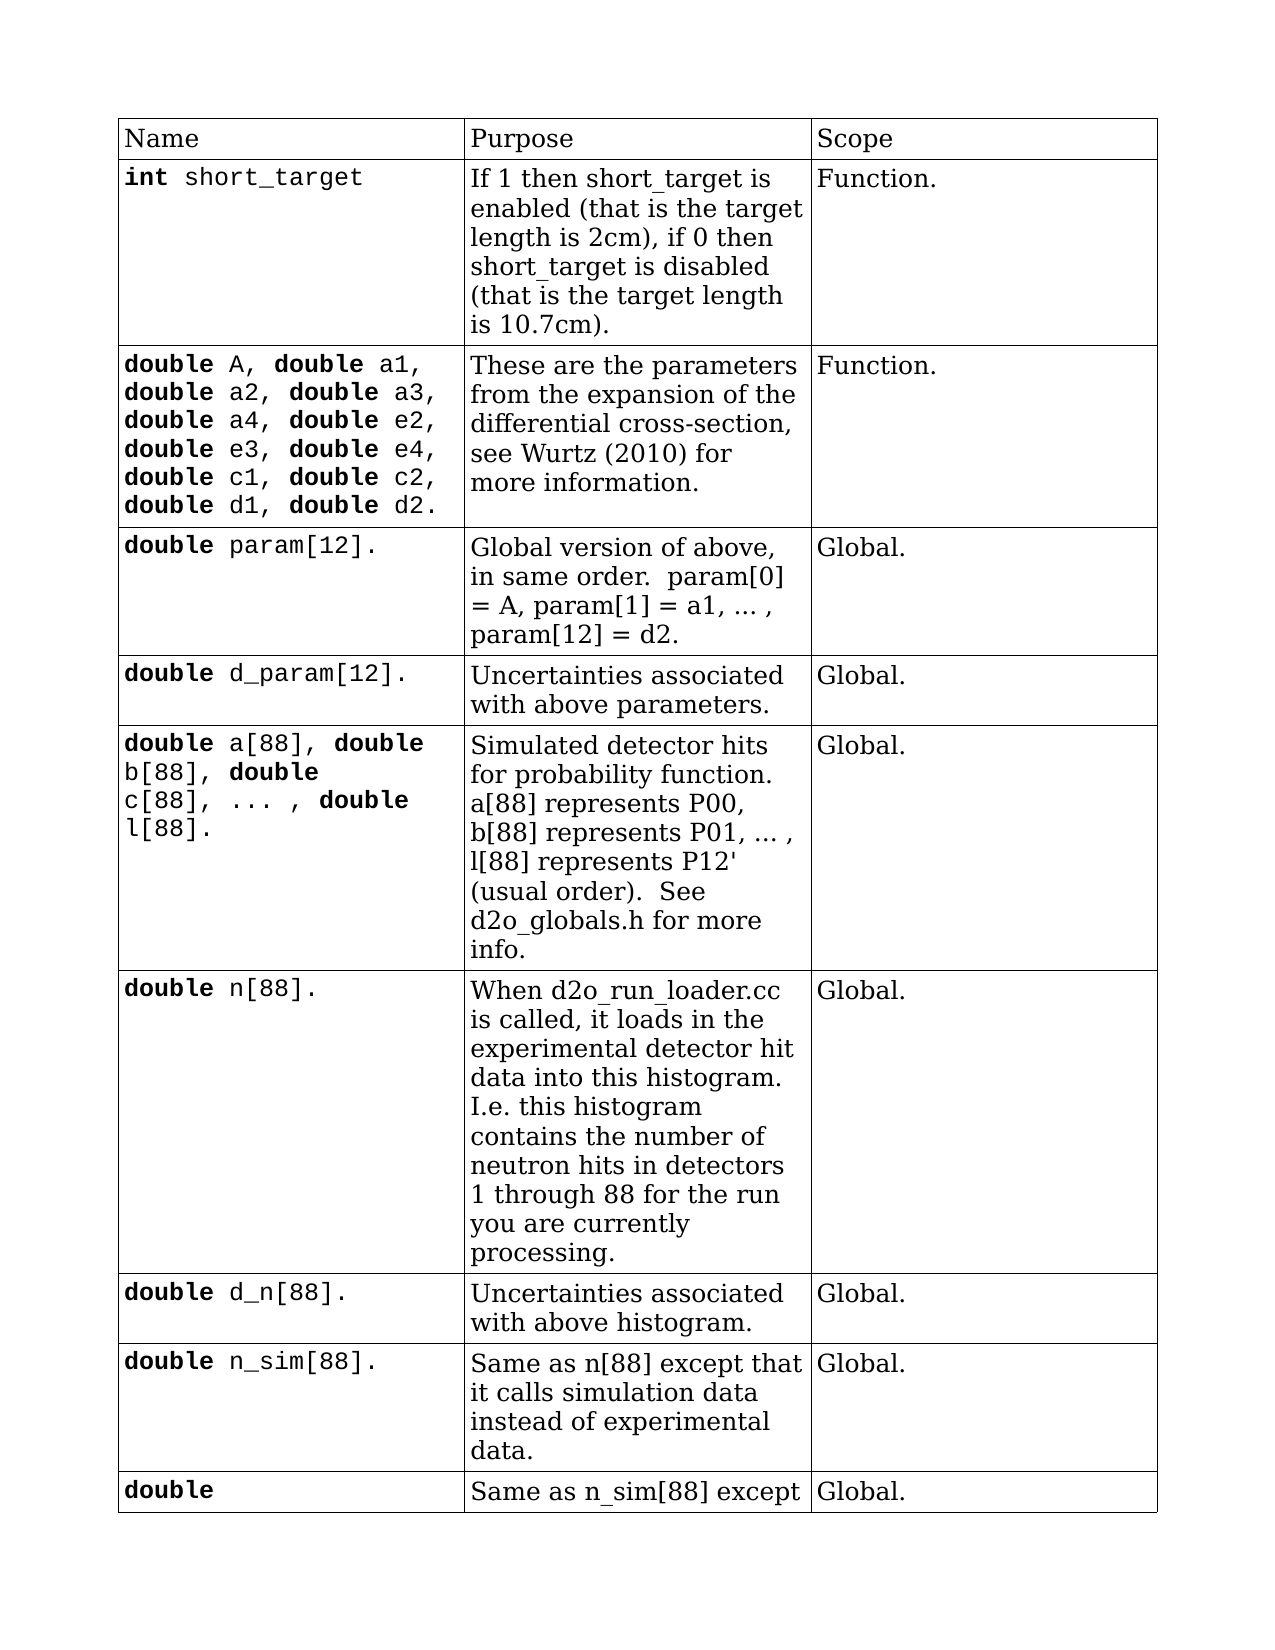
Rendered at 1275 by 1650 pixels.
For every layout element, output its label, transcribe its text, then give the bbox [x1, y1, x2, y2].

table_cell double [119, 1472, 464, 1512]
table_cell double param[12]. [119, 528, 464, 655]
table_cell int short_target [119, 160, 464, 345]
table_header Scope [812, 119, 1157, 159]
table_cell Uncertainties associated with above histogram. [465, 1274, 811, 1343]
table_cell Global. [812, 528, 1157, 655]
table_cell If 1 then short_target is enabled (that is the target length is 2cm), if 0 then short_target is disabled (that is the target length is 10.7cm). [465, 160, 811, 345]
table_cell Global version of above, in same order. param[0] = A, param[1] = a1, ... , param[12] = d2. [465, 528, 811, 655]
table_cell Global. [812, 971, 1157, 1273]
table_cell Function. [812, 160, 1157, 345]
table_cell double A, double a1, double a2, double a3, double a4, double e2, double e3, double e4, double c1, double c2, double d1, double d2. [119, 346, 464, 527]
table_cell Global. [812, 726, 1157, 970]
table_cell double n_sim[88]. [119, 1344, 464, 1471]
table_cell double d_n[88]. [119, 1274, 464, 1343]
table_cell Global. [812, 1344, 1157, 1471]
table_cell Global. [812, 1274, 1157, 1343]
table_cell double n[88]. [119, 971, 464, 1273]
table_cell These are the parameters from the expansion of the differential cross-section, see Wurtz (2010) for more information. [465, 346, 811, 527]
table_cell double a[88], double b[88], double c[88], ... , double l[88]. [119, 726, 464, 970]
table_cell Uncertainties associated with above parameters. [465, 656, 811, 725]
table_cell Simulated detector hits for probability function. a[88] represents P00, b[88] represents P01, ... , l[88] represents P12' (usual order). See d2o_globals.h for more info. [465, 726, 811, 970]
table_cell Same as n_sim[88] except [465, 1472, 811, 1512]
table_cell double d_param[12]. [119, 656, 464, 725]
table_cell Global. [812, 1472, 1157, 1512]
table_cell When d2o_run_loader.cc is called, it loads in the experimental detector hit data into this histogram. I.e. this histogram contains the number of neutron hits in detectors 1 through 88 for the run you are currently processing. [465, 971, 811, 1273]
table_header Name [119, 119, 464, 159]
table_cell Function. [812, 346, 1157, 527]
table_header Purpose [465, 119, 811, 159]
table_cell Same as n[88] except that it calls simulation data instead of experimental data. [465, 1344, 811, 1471]
table_cell Global. [812, 656, 1157, 725]
